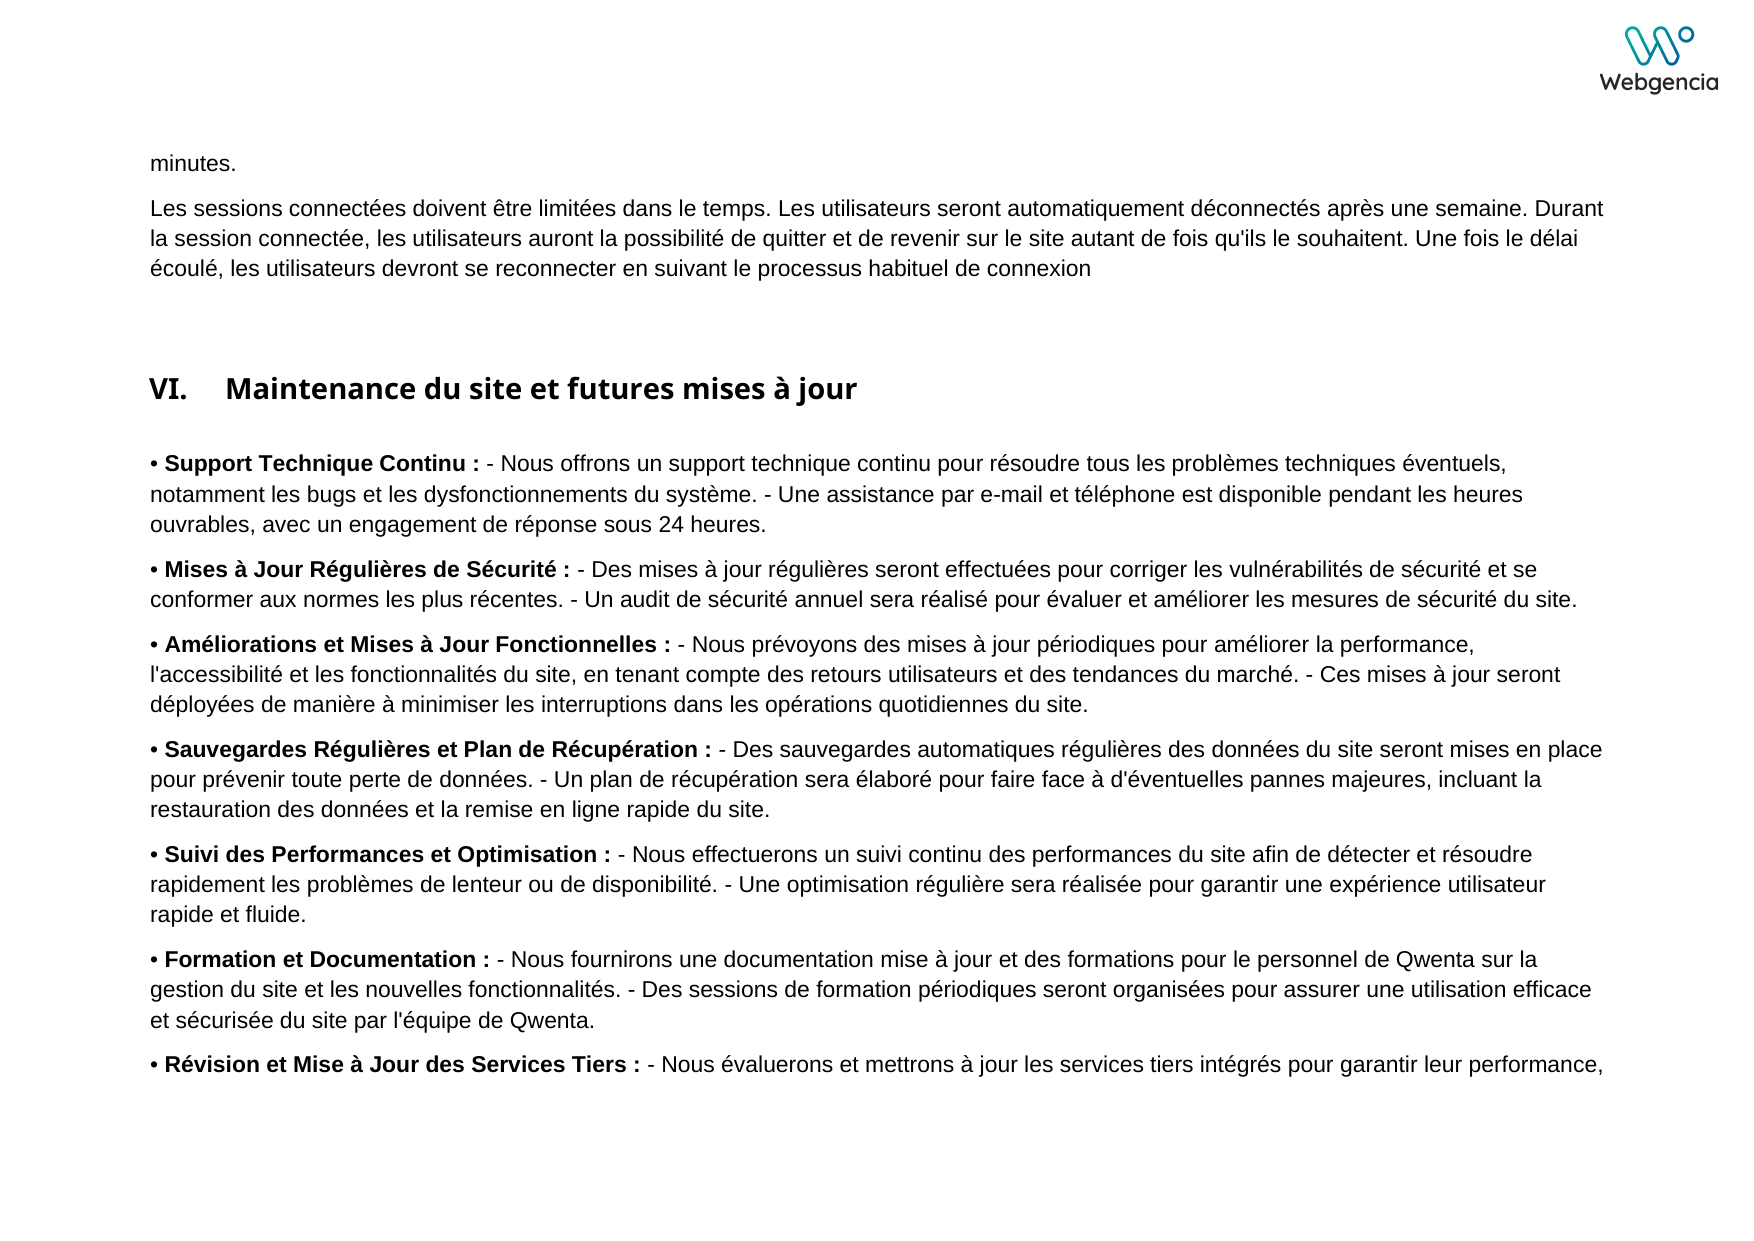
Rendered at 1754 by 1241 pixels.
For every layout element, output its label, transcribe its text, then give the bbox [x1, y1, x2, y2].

subtitle Maintenance du site et futures mises à jour [187, 368, 1604, 450]
text • Formation et Documentation : - Nous fournirons une documentation mise à jour et des formations pour le personnel de Qwenta sur la gestion du site et les nouvelles fonctionnalités. - Des sessions de formation périodiques seront organisées pour assurer une utilisation efficace et sécurisée du site par l'équipe de Qwenta. [150, 946, 1604, 1033]
text • Support Technique Continu : - Nous offrons un support technique continu pour résoudre tous les problèmes techniques éventuels, notamment les bugs et les dysfonctionnements du système. - Une assistance par e-mail et téléphone est disponible pendant les heures ouvrables, avec un engagement de réponse sous 24 heures. [150, 450, 1604, 537]
text • Améliorations et Mises à Jour Fonctionnelles : - Nous prévoyons des mises à jour périodiques pour améliorer la performance, l'accessibilité et les fonctionnalités du site, en tenant compte des retours utilisateurs et des tendances du marché. - Ces mises à jour seront déployées de manière à minimiser les interruptions dans les opérations quotidiennes du site. [150, 631, 1604, 717]
text minutes. [150, 150, 1604, 176]
text Les sessions connectées doivent être limitées dans le temps. Les utilisateurs seront automatiquement déconnectés après une semaine. Durant la session connectée, les utilisateurs auront la possibilité de quitter et de revenir sur le site autant de fois qu'ils le souhaitent. Une fois le délai écoulé, les utilisateurs devront se reconnecter en suivant le processus habituel de connexion [150, 195, 1604, 282]
text • Suivi des Performances et Optimisation : - Nous effectuerons un suivi continu des performances du site afin de détecter et résoudre rapidement les problèmes de lenteur ou de disponibilité. - Une optimisation régulière sera réalisée pour garantir une expérience utilisateur rapide et fluide. [150, 841, 1604, 928]
picture [1580, 20, 1739, 101]
text • Sauvegardes Régulières et Plan de Récupération : - Des sauvegardes automatiques régulières des données du site seront mises en place pour prévenir toute perte de données. - Un plan de récupération sera élaboré pour faire face à d'éventuelles pannes majeures, incluant la restauration des données et la remise en ligne rapide du site. [150, 736, 1604, 823]
text • Révision et Mise à Jour des Services Tiers : - Nous évaluerons et mettrons à jour les services tiers intégrés pour garantir leur performance, [150, 1051, 1604, 1078]
text • Mises à Jour Régulières de Sécurité : - Des mises à jour régulières seront effectuées pour corriger les vulnérabilités de sécurité et se conformer aux normes les plus récentes. - Un audit de sécurité annuel sera réalisé pour évaluer et améliorer les mesures de sécurité du site. [150, 556, 1604, 612]
